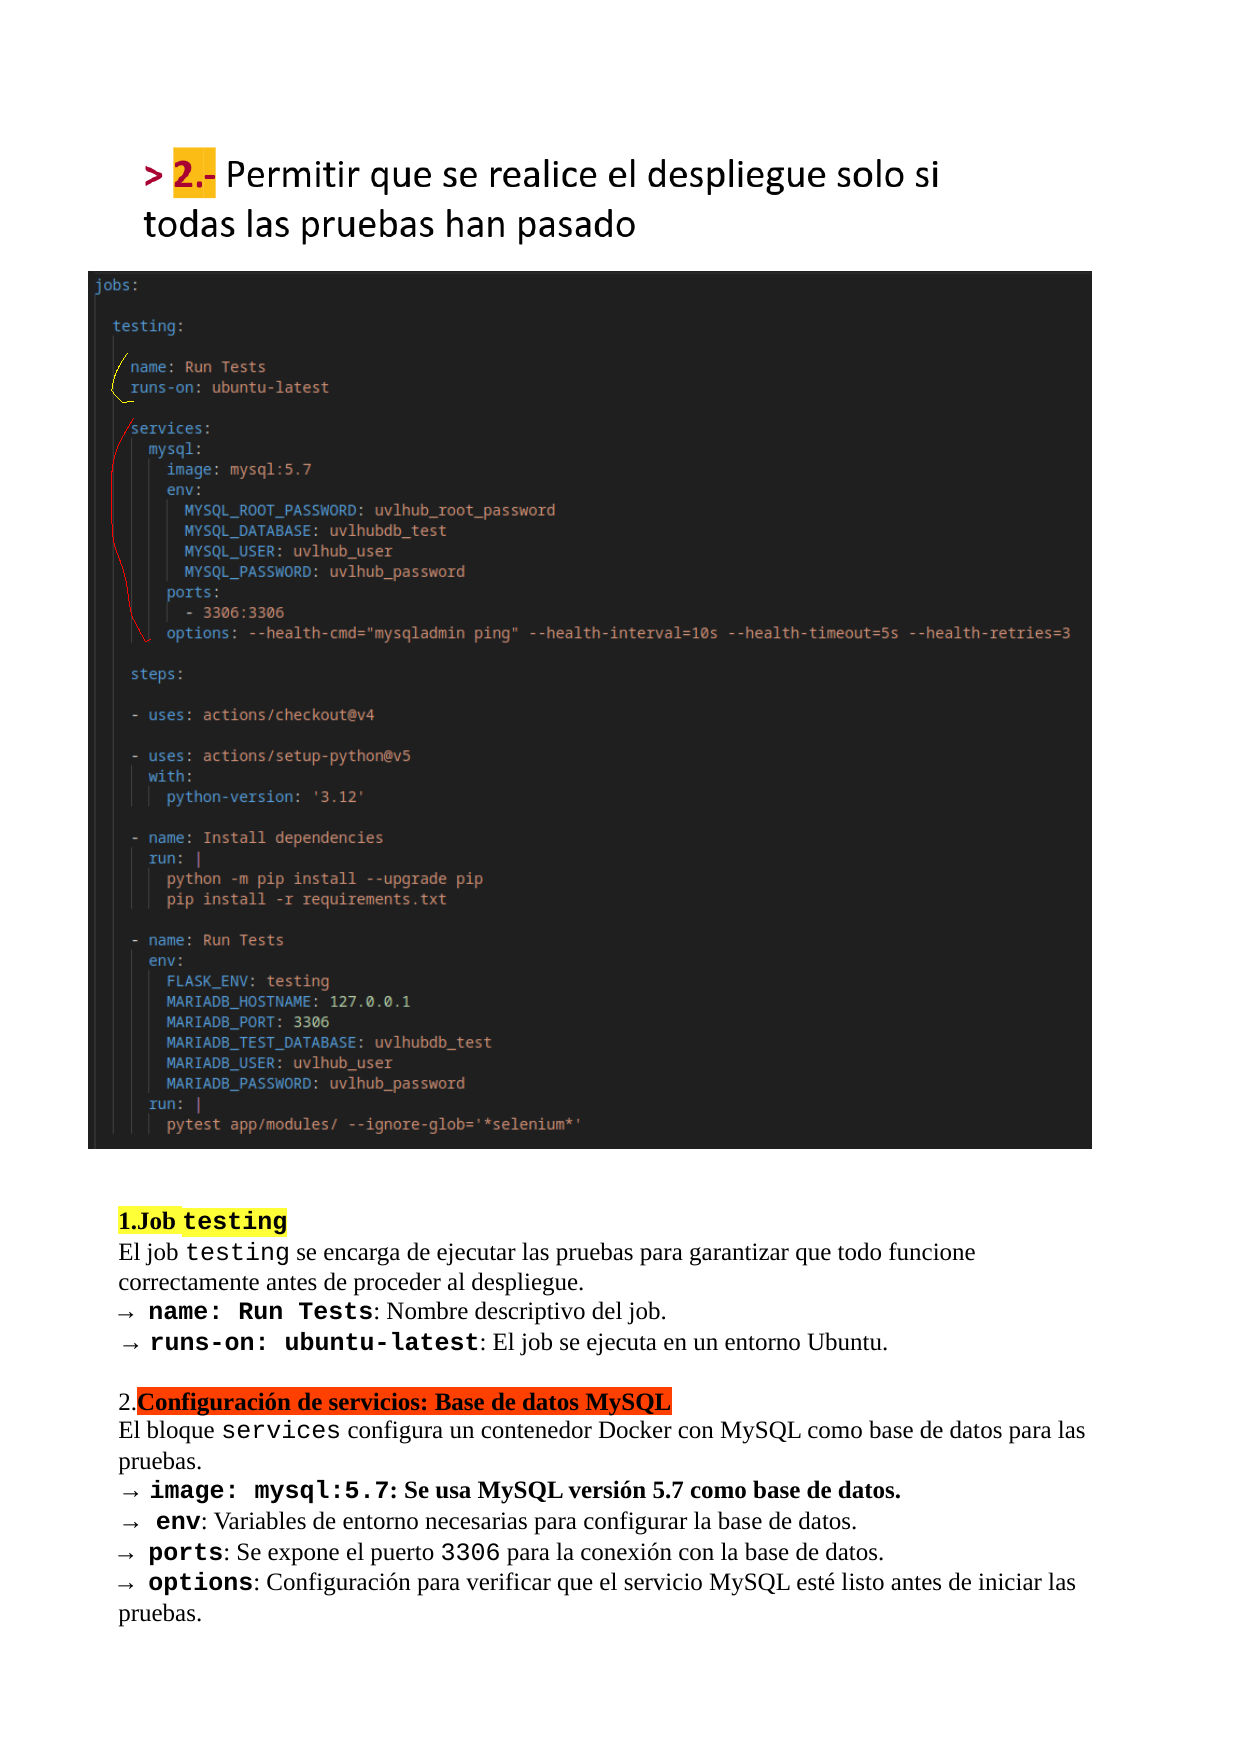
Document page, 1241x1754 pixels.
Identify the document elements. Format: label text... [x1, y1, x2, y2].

text → name: Run Tests: Nombre descriptivo del job. [118, 1296, 1122, 1327]
text → ports: Se expone el puerto 3306 para la conexión con la base de datos. [118, 1537, 1122, 1567]
picture [128, 129, 951, 249]
text → runs-on: ubuntu-latest: El job se ejecuta en un entorno Ubuntu. [118, 1327, 1122, 1358]
text 2.Configuración de servicios: Base de datos MySQL [118, 1387, 1122, 1415]
text El bloque services configura un contenedor Docker con MySQL como base de datos para las pruebas. [118, 1415, 1122, 1475]
text → env: Variables de entorno necesarias para configurar la base de datos. [118, 1506, 1122, 1537]
text El job testing se encarga de ejecutar las pruebas para garantizar que todo funcione correctamente antes de proceder al despliegue. [118, 1237, 1122, 1296]
text → image: mysql:5.7: Se usa MySQL versión 5.7 como base de datos. [118, 1475, 1122, 1506]
text → options: Configuración para verificar que el servicio MySQL esté listo antes de iniciar las pruebas. [118, 1567, 1122, 1627]
picture [88, 271, 1092, 1149]
text 1.Job testing [118, 1206, 1122, 1237]
